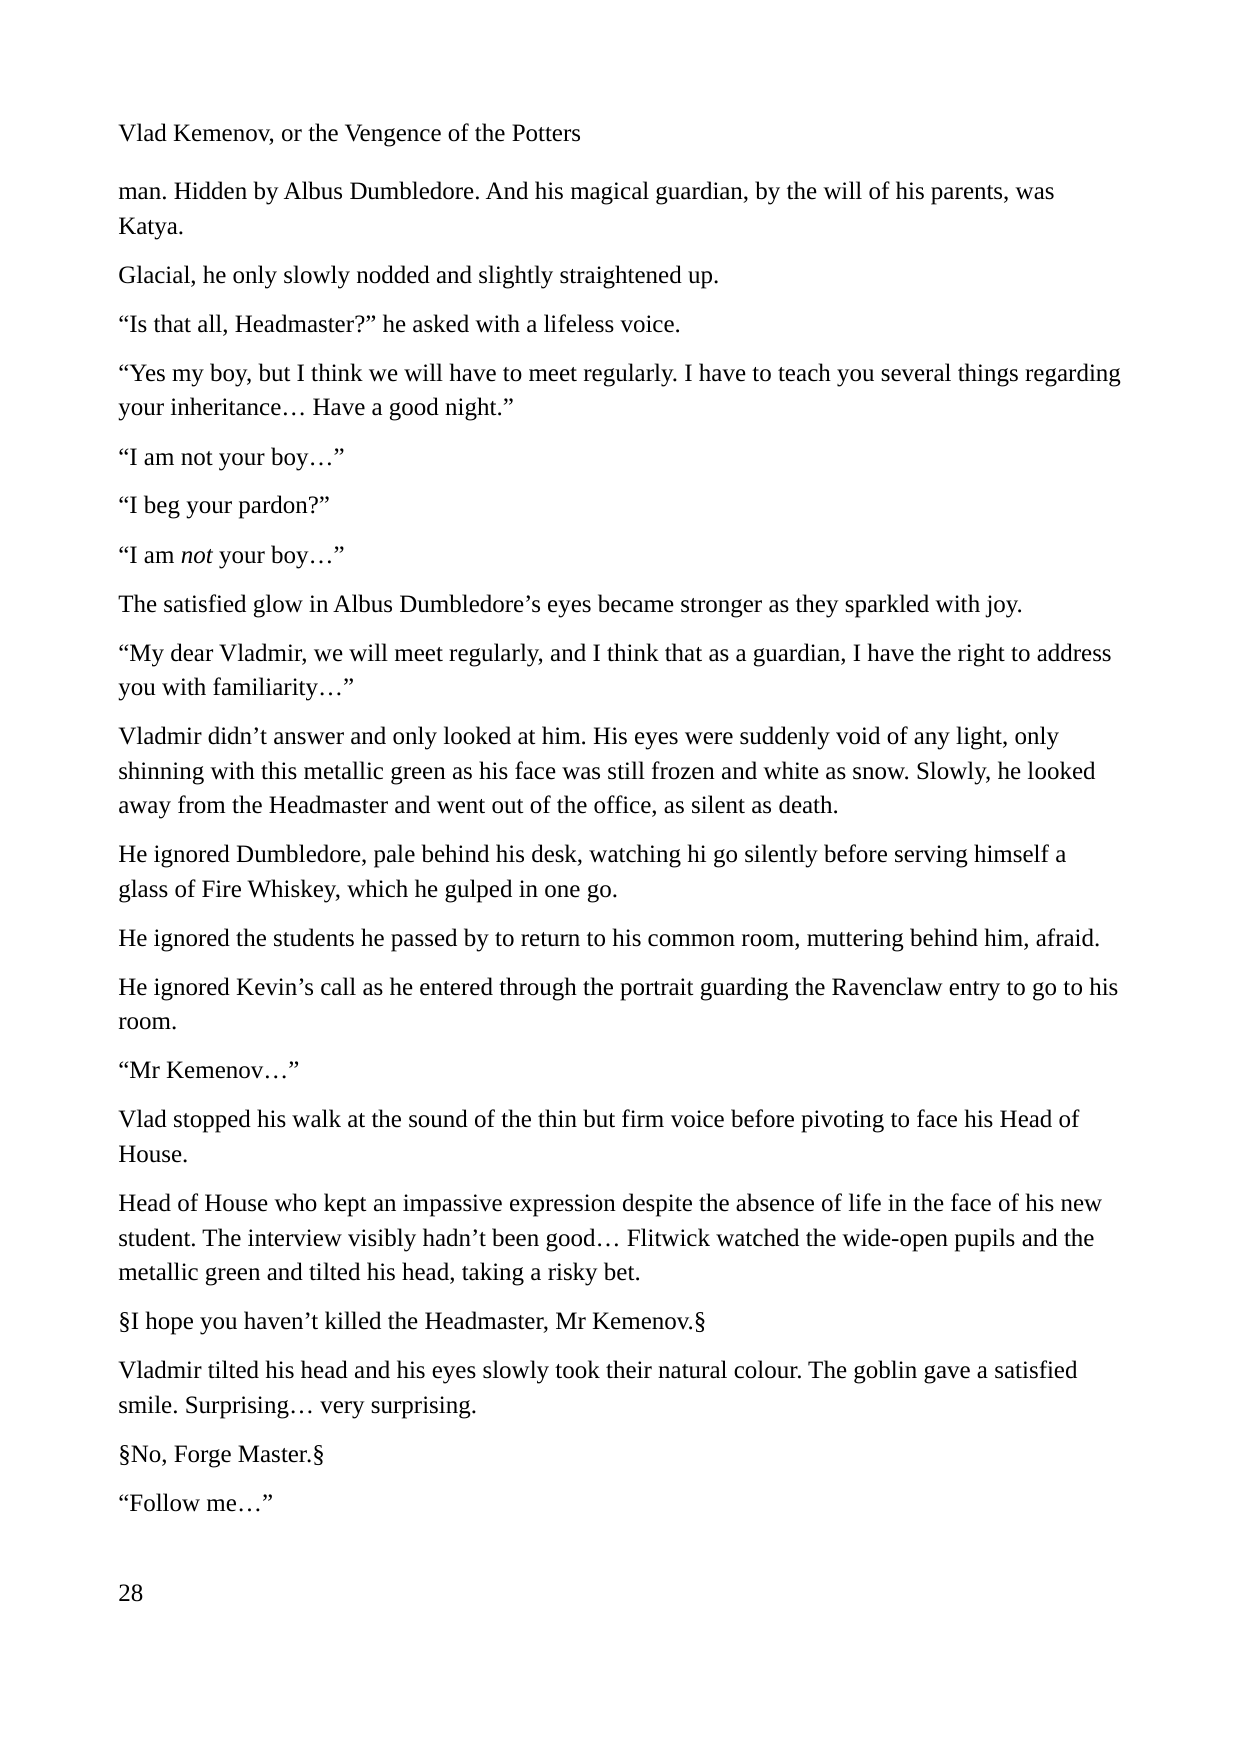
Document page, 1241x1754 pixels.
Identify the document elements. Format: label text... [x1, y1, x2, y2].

text Vladmir didn’t answer and only looked at him. His eyes were suddenly void of any light, only shinning with this metallic green as his face was still frozen and white as snow. Slowly, he looked away from the Headmaster and went out of the office, as silent as death. [118, 721, 1122, 819]
text Head of House who kept an impassive expression despite the absence of life in the face of his new student. The interview visibly hadn’t been good… Flitwick watched the wide-open pupils and the metallic green and tilted his head, taking a risky bet. [118, 1188, 1122, 1286]
text “Yes my boy, but I think we will have to meet regularly. I have to teach you several things regarding your inheritance… Have a good night.” [118, 358, 1122, 421]
text “I beg your pardon?” [118, 491, 1122, 519]
text He ignored Dumbledore, pale behind his desk, watching hi go silently before serving himself a glass of Fire Whiskey, which he gulped in one go. [118, 839, 1122, 903]
text The satisfied glow in Albus Dumbledore’s eyes became stronger as they sparkled with joy. [118, 589, 1122, 617]
text Vladmir tilted his head and his eyes slowly took their natural colour. The goblin gave a satisfied smile. Surprising… very surprising. [118, 1355, 1122, 1418]
text “My dear Vladmir, we will meet regularly, and I think that as a guardian, I have the right to address you with familiarity…” [118, 638, 1122, 701]
text He ignored Kevin’s call as he entered through the portrait guarding the Ravenclaw entry to go to his room. [118, 972, 1122, 1035]
text “I am not your boy…” [118, 540, 1122, 568]
text “Follow me…” [118, 1488, 1122, 1517]
text §I hope you haven’t killed the Headmaster, Mr Kemenov.§ [118, 1306, 1122, 1335]
text Glacial, he only slowly nodded and slightly straightened up. [118, 260, 1122, 289]
text “Mr Kemenov…” [118, 1056, 1122, 1084]
text man. Hidden by Albus Dumbledore. And his magical guardian, by the will of his parents, was Katya. [118, 176, 1122, 239]
text §No, Forge Master.§ [118, 1439, 1122, 1467]
text “I am not your boy…” [118, 442, 1122, 470]
text He ignored the students he passed by to return to his common room, muttering behind him, afraid. [118, 923, 1122, 952]
text Vlad stopped his walk at the sound of the thin but firm voice before pivoting to face his Head of House. [118, 1104, 1122, 1168]
text “Is that all, Headmaster?” he asked with a lifeless voice. [118, 309, 1122, 338]
